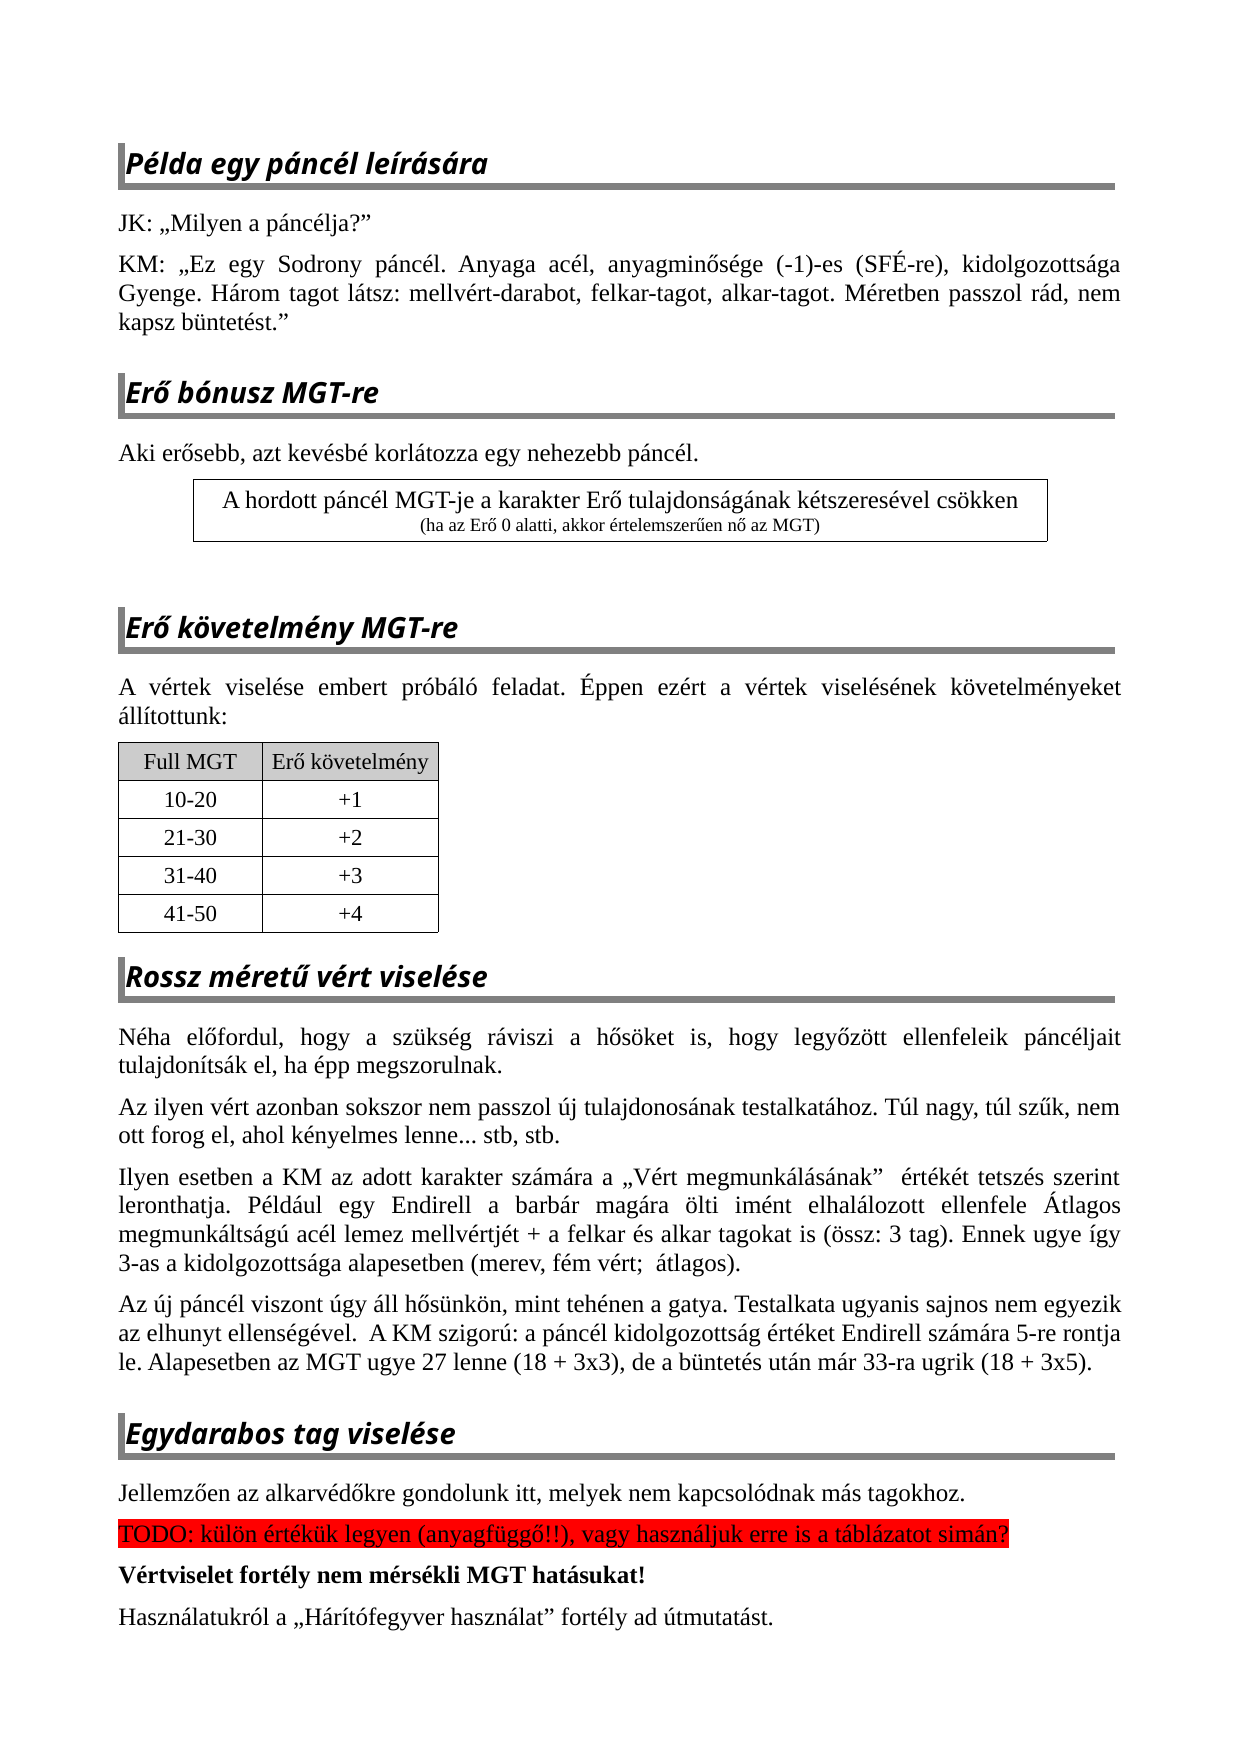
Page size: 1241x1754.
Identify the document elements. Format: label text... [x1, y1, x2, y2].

text TODO: külön értékük legyen (anyagfüggő!!), vagy használjuk erre is a táblázatot simán? [118, 1519, 1122, 1548]
subtitle Egydarabos tag viselése [125, 1413, 1122, 1453]
table_header Erő követelmény [263, 743, 438, 780]
table_cell +3 [263, 857, 438, 894]
subtitle Erő bónusz MGT-re [125, 373, 1122, 412]
table_cell 21-30 [119, 819, 262, 856]
table_cell 31-40 [119, 857, 262, 894]
text Használatukról a „Hárítófegyver használat” fortély ad útmutatást. [118, 1602, 1122, 1631]
table_header A hordott páncél MGT-je a karakter Erő tulajdonságának kétszeresével csökken (ha az Erő 0 alatti, akkor értelemszerűen nő az MGT) [194, 480, 1047, 541]
table_cell +4 [263, 895, 438, 932]
text Aki erősebb, azt kevésbé korlátozza egy nehezebb páncél. [118, 438, 1122, 467]
text Ilyen esetben a KM az adott karakter számára a „Vért megmunkálásának” értékét tetszés szerint leronthatja. Például egy Endirell a barbár magára ölti imént elhalálozott ellenfele Átlagos megmunkáltságú acél lemez mellvértjét + a felkar és alkar tagokat is (össz: 3 tag). Ennek ugye így 3-as a kidolgozottsága alapesetben (merev, fém vért; átlagos). [118, 1162, 1122, 1277]
table_header Full MGT [119, 743, 262, 780]
text Néha előfordul, hogy a szükség ráviszi a hősöket is, hogy legyőzött ellenfeleik páncéljait tulajdonítsák el, ha épp megszorulnak. [118, 1022, 1122, 1079]
text Az ilyen vért azonban sokszor nem passzol új tulajdonosának testalkatához. Túl nagy, túl szűk, nem ott forog el, ahol kényelmes lenne... stb, stb. [118, 1092, 1122, 1149]
table_cell +2 [263, 819, 438, 856]
subtitle Példa egy páncél leírására [125, 143, 1122, 183]
text A vértek viselése embert próbáló feladat. Éppen ezért a vértek viselésének követelményeket állítottunk: [118, 672, 1122, 730]
table_cell 41-50 [119, 895, 262, 932]
text Jellemzően az alkarvédőkre gondolunk itt, melyek nem kapcsolódnak más tagokhoz. [118, 1478, 1122, 1507]
text Az új páncél viszont úgy áll hősünkön, mint tehénen a gatya. Testalkata ugyanis sajnos nem egyezik az elhunyt ellenségével. A KM szigorú: a páncél kidolgozottság értéket Endirell számára 5-re rontja le. Alapesetben az MGT ugye 27 lenne (18 + 3x3), de a büntetés után már 33-ra ugrik (18 + 3x5). [118, 1289, 1122, 1376]
subtitle Rossz méretű vért viselése [125, 957, 1122, 996]
subtitle Erő követelmény MGT-re [125, 607, 1122, 647]
table_cell +1 [263, 781, 438, 818]
table_cell 10-20 [119, 781, 262, 818]
text KM: „Ez egy Sodrony páncél. Anyaga acél, anyagminősége (-1)-es (SFÉ-re), kidolgozottsága Gyenge. Három tagot látsz: mellvért-darabot, felkar-tagot, alkar-tagot. Méretben passzol rád, nem kapsz büntetést.” [118, 249, 1122, 336]
text JK: „Milyen a páncélja?” [118, 208, 1122, 237]
text Vértviselet fortély nem mérsékli MGT hatásukat! [118, 1561, 1122, 1589]
